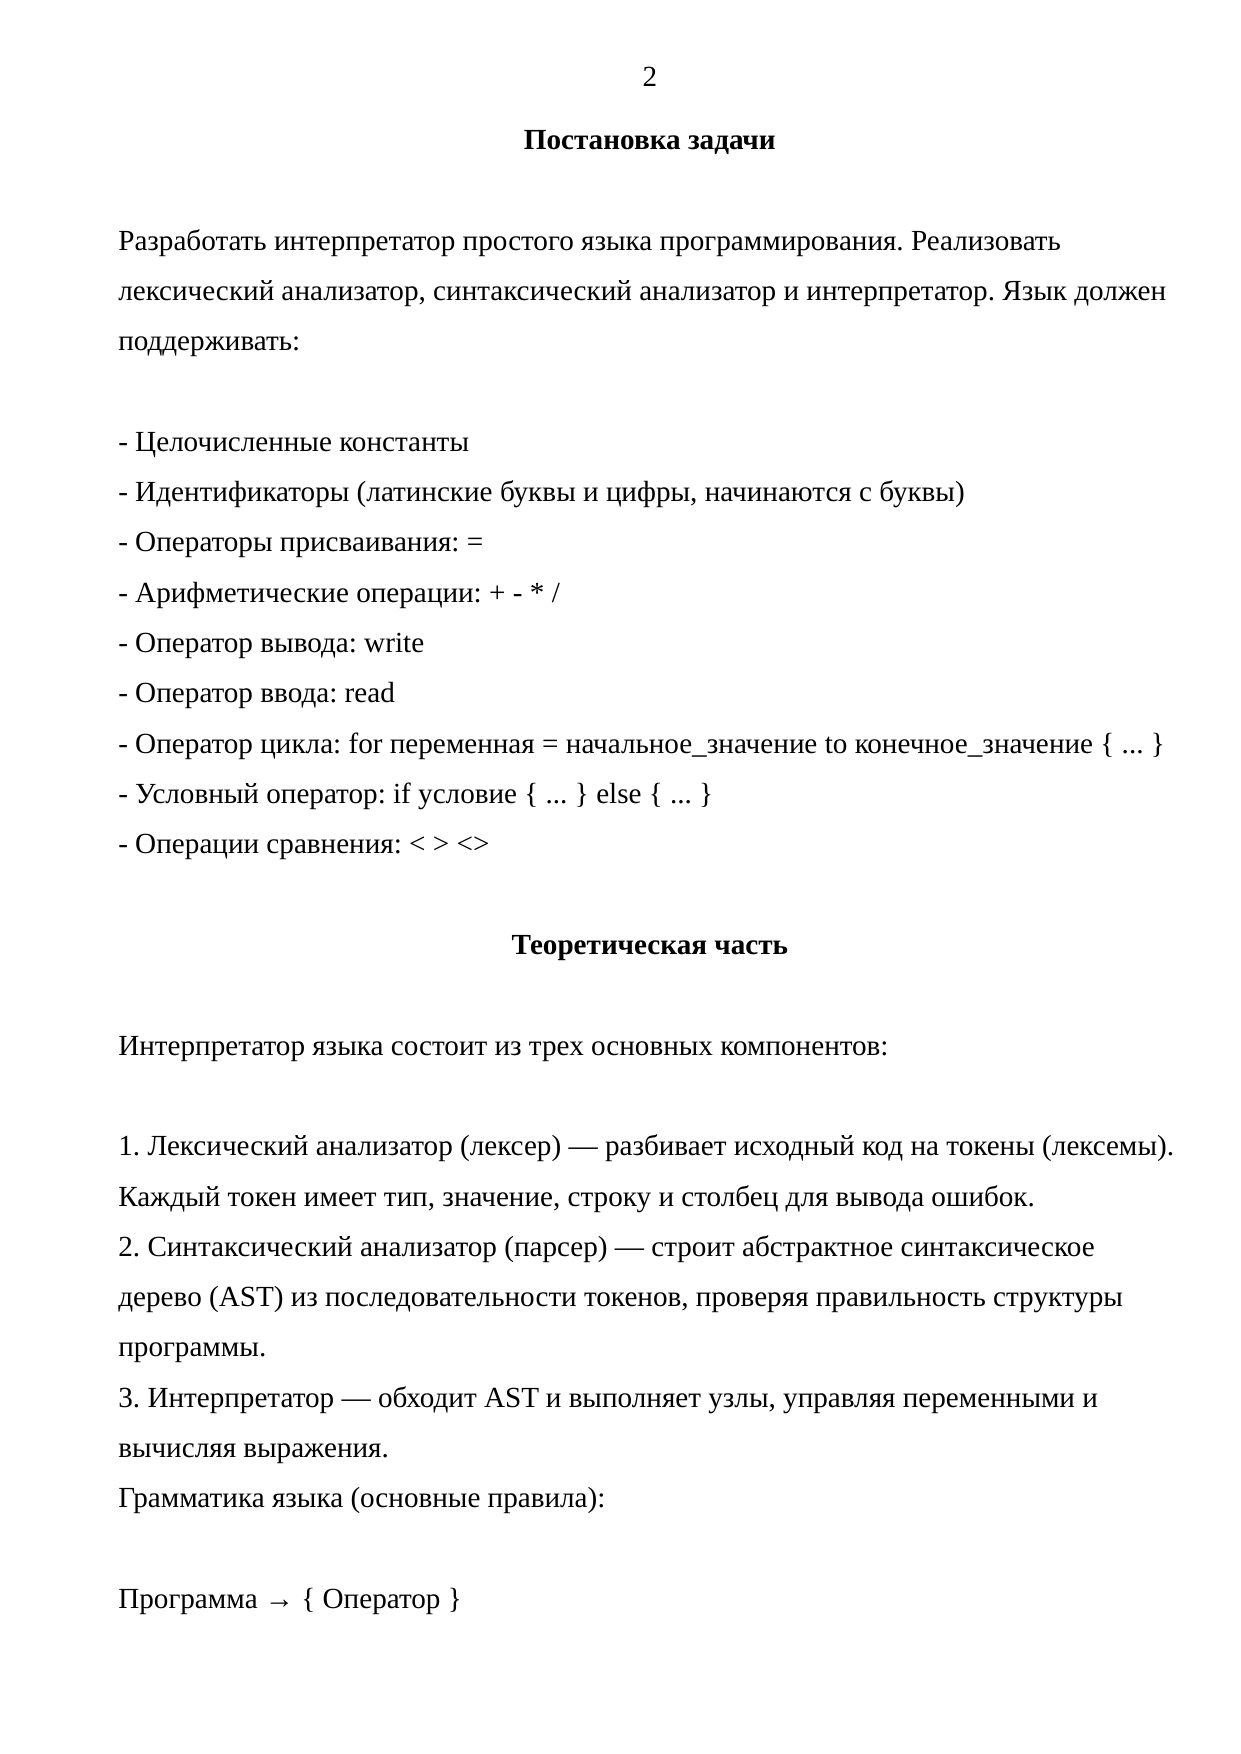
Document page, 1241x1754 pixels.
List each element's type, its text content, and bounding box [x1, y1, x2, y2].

text Теоретическая часть [118, 927, 1181, 961]
text - Целочисленные константы [118, 424, 1181, 457]
text Интерпретатор языка состоит из трех основных компонентов: [118, 1028, 1181, 1061]
text 2. Синтаксический анализатор (парсер) — строит абстрактное синтаксическое дерево (AST) из последовательности токенов, проверяя правильность структуры программы. [118, 1229, 1181, 1363]
text 3. Интерпретатор — обходит AST и выполняет узлы, управляя переменными и вычисляя выражения. [118, 1380, 1181, 1464]
text - Условный оператор: if условие { ... } else { ... } [118, 776, 1181, 810]
text - Операторы присваивания: = [118, 524, 1181, 558]
text - Оператор ввода: read [118, 676, 1181, 709]
text - Идентификаторы (латинские буквы и цифры, начинаются с буквы) [118, 474, 1181, 508]
text 1. Лексический анализатор (лексер) — разбивает исходный код на токены (лексемы). Каждый токен имеет тип, значение, строку и столбец для вывода ошибок. [118, 1128, 1181, 1212]
text Программа → { Оператор } [118, 1581, 1181, 1615]
text - Оператор вывода: write [118, 625, 1181, 659]
text Разработать интерпретатор простого языка программирования. Реализовать лексический анализатор, синтаксический анализатор и интерпретатор. Язык должен поддерживать: [118, 223, 1181, 357]
text - Арифметические операции: + - * / [118, 575, 1181, 608]
text - Операции сравнения: < > <> [118, 826, 1181, 860]
text Грамматика языка (основные правила): [118, 1481, 1181, 1514]
text Постановка задачи [118, 122, 1181, 156]
text - Оператор цикла: for переменная = начальное_значение to конечное_значение { ... } [118, 726, 1181, 759]
